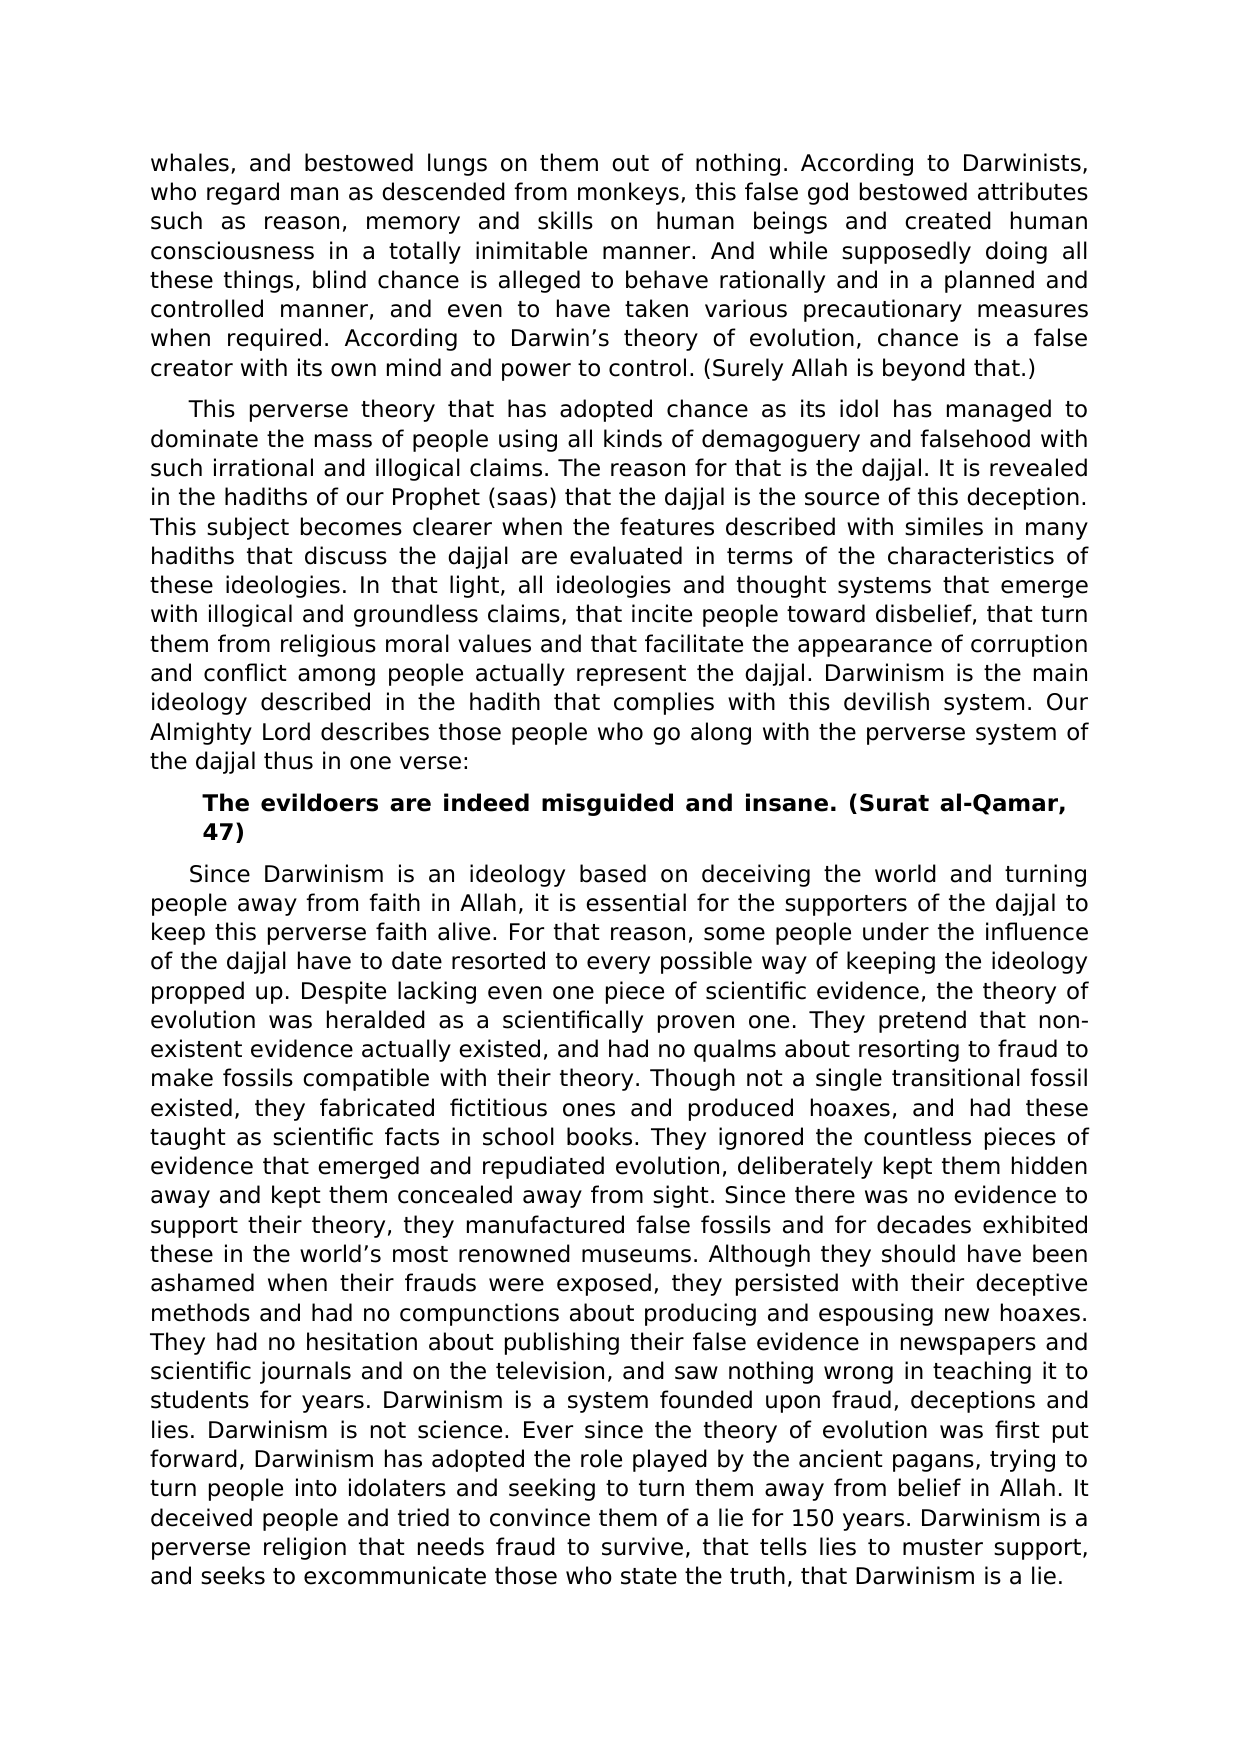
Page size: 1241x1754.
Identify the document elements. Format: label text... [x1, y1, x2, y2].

text whales, and bestowed lungs on them out of nothing. According to Darwinists, who regard man as descended from monkeys, this false god bestowed attributes such as reason, memory and skills on human beings and created human consciousness in a totally inimitable manner. And while supposedly doing all these things, blind chance is alleged to behave rationally and in a planned and controlled manner, and even to have taken various precautionary measures when required. According to Darwin’s theory of evolution, chance is a false creator with its own mind and power to control. (Surely Allah is beyond that.) [150, 150, 1090, 382]
text Since Darwinism is an ideology based on deceiving the world and turning people away from faith in Allah, it is essential for the supporters of the dajjal to keep this perverse faith alive. For that reason, some people under the influence of the dajjal have to date resorted to every possible way of keeping the ideology propped up. Despite lacking even one piece of scientific evidence, the theory of evolution was heralded as a scientifically proven one. They pretend that non-existent evidence actually existed, and had no qualms about resorting to fraud to make fossils compatible with their theory. Though not a single transitional fossil existed, they fabricated fictitious ones and produced hoaxes, and had these taught as scientific facts in school books. They ignored the countless pieces of evidence that emerged and repudiated evolution, deliberately kept them hidden away and kept them concealed away from sight. Since there was no evidence to support their theory, they manufactured false fossils and for decades exhibited these in the world’s most renowned museums. Although they should have been ashamed when their frauds were exposed, they persisted with their deceptive methods and had no compunctions about producing and espousing new hoaxes. They had no hesitation about publishing their false evidence in newspapers and scientific journals and on the television, and saw nothing wrong in teaching it to students for years. Darwinism is a system founded upon fraud, deceptions and lies. Darwinism is not science. Ever since the theory of evolution was first put forward, Darwinism has adopted the role played by the ancient pagans, trying to turn people into idolaters and seeking to turn them away from belief in Allah. It deceived people and tried to convince them of a lie for 150 years. Darwinism is a perverse religion that needs fraud to survive, that tells lies to muster support, and seeks to excommunicate those who state the truth, that Darwinism is a lie. [150, 861, 1090, 1590]
text The evildoers are indeed misguided and insane. (Surat al-Qamar, 47) [202, 790, 1068, 846]
text This perverse theory that has adopted chance as its idol has managed to dominate the mass of people using all kinds of demagoguery and falsehood with such irrational and illogical claims. The reason for that is the dajjal. It is revealed in the hadiths of our Prophet (saas) that the dajjal is the source of this deception. This subject becomes clearer when the features described with similes in many hadiths that discuss the dajjal are evaluated in terms of the characteristics of these ideologies. In that light, all ideologies and thought systems that emerge with illogical and groundless claims, that incite people toward disbelief, that turn them from religious moral values and that facilitate the appearance of corruption and conflict among people actually represent the dajjal. Darwinism is the main ideology described in the hadith that complies with this devilish system. Our Almighty Lord describes those people who go along with the perverse system of the dajjal thus in one verse: [150, 397, 1090, 774]
